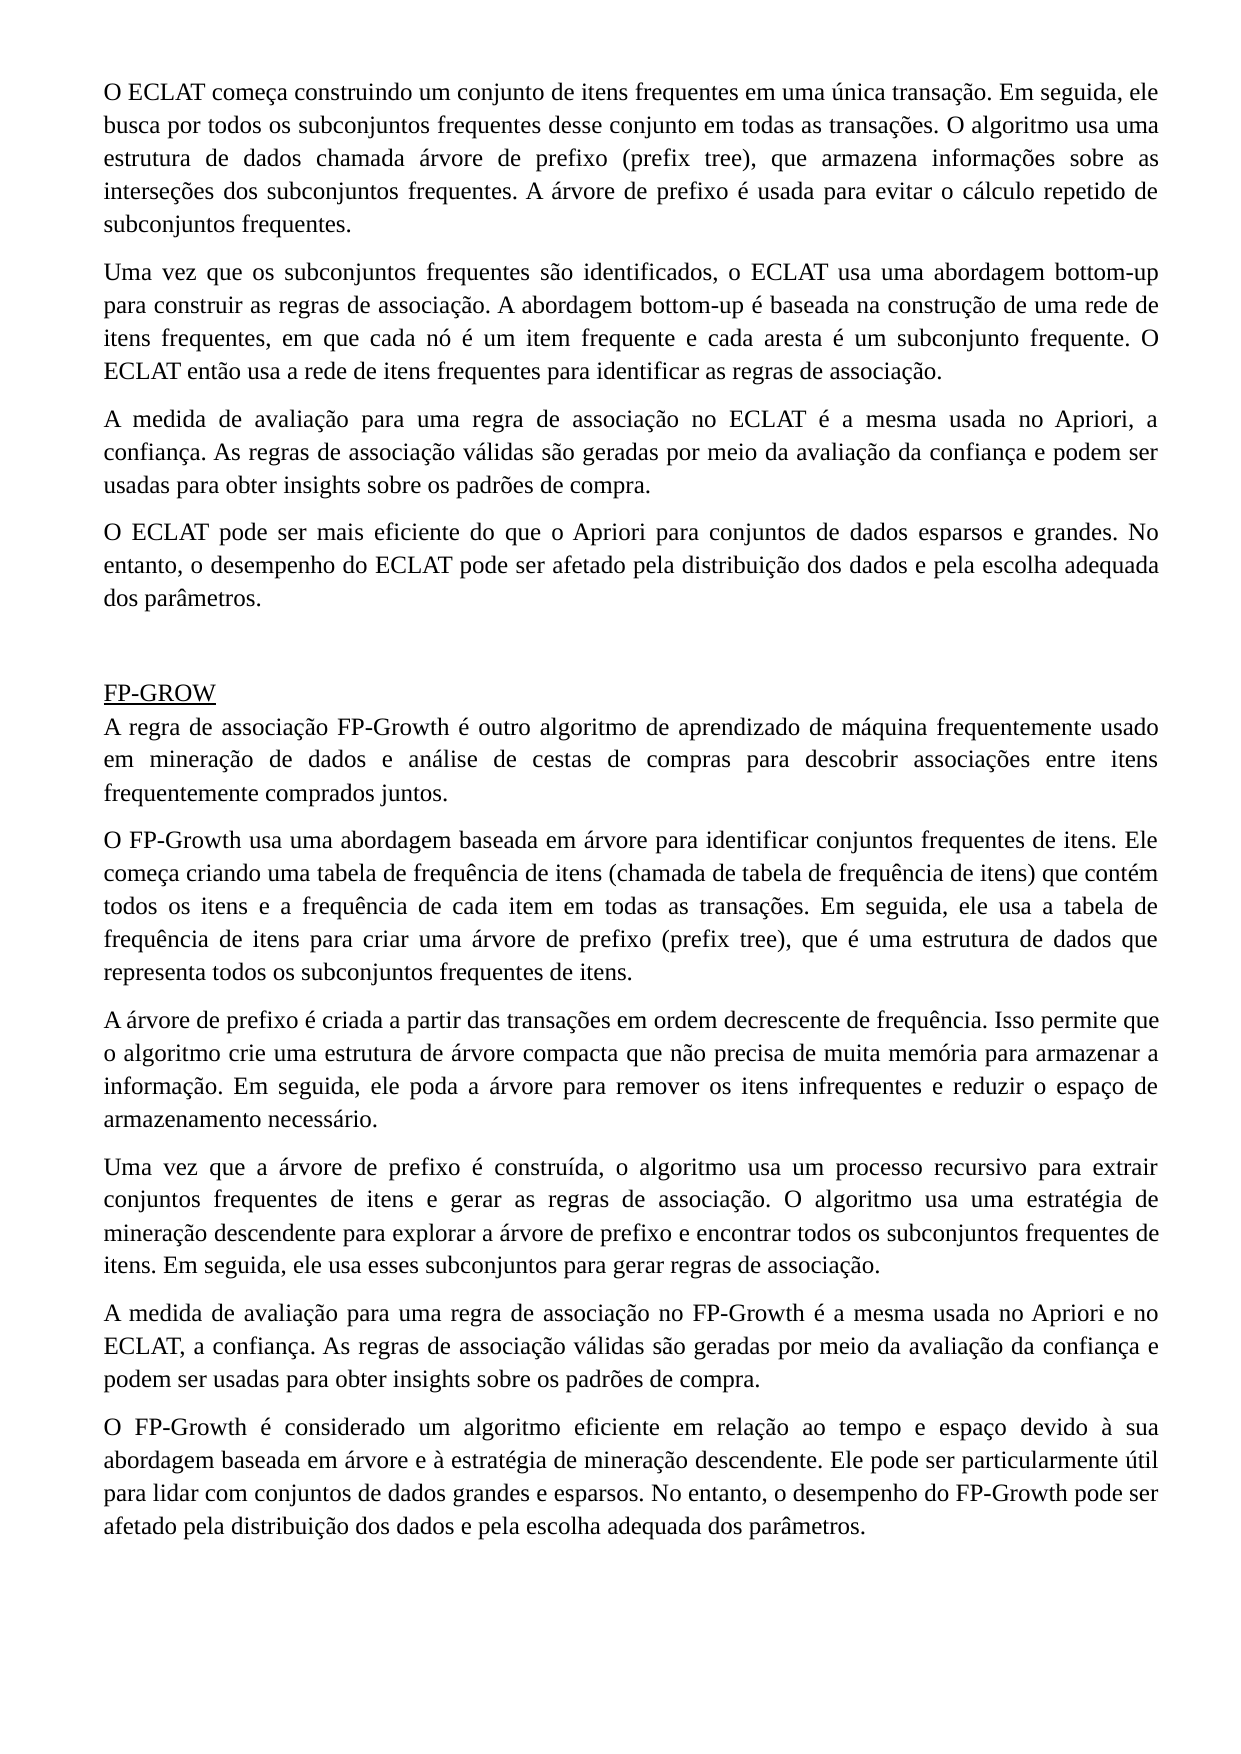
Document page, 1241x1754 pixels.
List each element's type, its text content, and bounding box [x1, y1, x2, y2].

text A árvore de prefixo é criada a partir das transações em ordem decrescente de frequência. Isso permite que o algoritmo crie uma estrutura de árvore compacta que não precisa de muita memória para armazenar a informação. Em seguida, ele poda a árvore para remover os itens infrequentes e reduzir o espaço de armazenamento necessário. [103, 1005, 1160, 1133]
text A medida de avaliação para uma regra de associação no FP-Growth é a mesma usada no Apriori e no ECLAT, a confiança. As regras de associação válidas são geradas por meio da avaliação da confiança e podem ser usadas para obter insights sobre os padrões de compra. [103, 1298, 1160, 1393]
text FP-GROW [103, 678, 1160, 707]
text A regra de associação FP-Growth é outro algoritmo de aprendizado de máquina frequentemente usado em mineração de dados e análise de cestas de compras para descobrir associações entre itens frequentemente comprados juntos. [103, 712, 1160, 806]
text O FP-Growth usa uma abordagem baseada em árvore para identificar conjuntos frequentes de itens. Ele começa criando uma tabela de frequência de itens (chamada de tabela de frequência de itens) que contém todos os itens e a frequência de cada item em todas as transações. Em seguida, ele usa a tabela de frequência de itens para criar uma árvore de prefixo (prefix tree), que é uma estrutura de dados que representa todos os subconjuntos frequentes de itens. [103, 825, 1160, 986]
text Uma vez que a árvore de prefixo é construída, o algoritmo usa um processo recursivo para extrair conjuntos frequentes de itens e gerar as regras de associação. O algoritmo usa uma estratégia de mineração descendente para explorar a árvore de prefixo e encontrar todos os subconjuntos frequentes de itens. Em seguida, ele usa esses subconjuntos para gerar regras de associação. [103, 1152, 1160, 1279]
text O ECLAT começa construindo um conjunto de itens frequentes em uma única transação. Em seguida, ele busca por todos os subconjuntos frequentes desse conjunto em todas as transações. O algoritmo usa uma estrutura de dados chamada árvore de prefixo (prefix tree), que armazena informações sobre as interseções dos subconjuntos frequentes. A árvore de prefixo é usada para evitar o cálculo repetido de subconjuntos frequentes. [103, 77, 1160, 238]
text O FP-Growth é considerado um algoritmo eficiente em relação ao tempo e espaço devido à sua abordagem baseada em árvore e à estratégia de mineração descendente. Ele pode ser particularmente útil para lidar com conjuntos de dados grandes e esparsos. No entanto, o desempenho do FP-Growth pode ser afetado pela distribuição dos dados e pela escolha adequada dos parâmetros. [103, 1412, 1160, 1540]
text O ECLAT pode ser mais eficiente do que o Apriori para conjuntos de dados esparsos e grandes. No entanto, o desempenho do ECLAT pode ser afetado pela distribuição dos dados e pela escolha adequada dos parâmetros. [103, 517, 1160, 612]
text A medida de avaliação para uma regra de associação no ECLAT é a mesma usada no Apriori, a confiança. As regras de associação válidas são geradas por meio da avaliação da confiança e podem ser usadas para obter insights sobre os padrões de compra. [103, 404, 1160, 498]
text Uma vez que os subconjuntos frequentes são identificados, o ECLAT usa uma abordagem bottom-up para construir as regras de associação. A abordagem bottom-up é baseada na construção de uma rede de itens frequentes, em que cada nó é um item frequente e cada aresta é um subconjunto frequente. O ECLAT então usa a rede de itens frequentes para identificar as regras de associação. [103, 257, 1160, 385]
